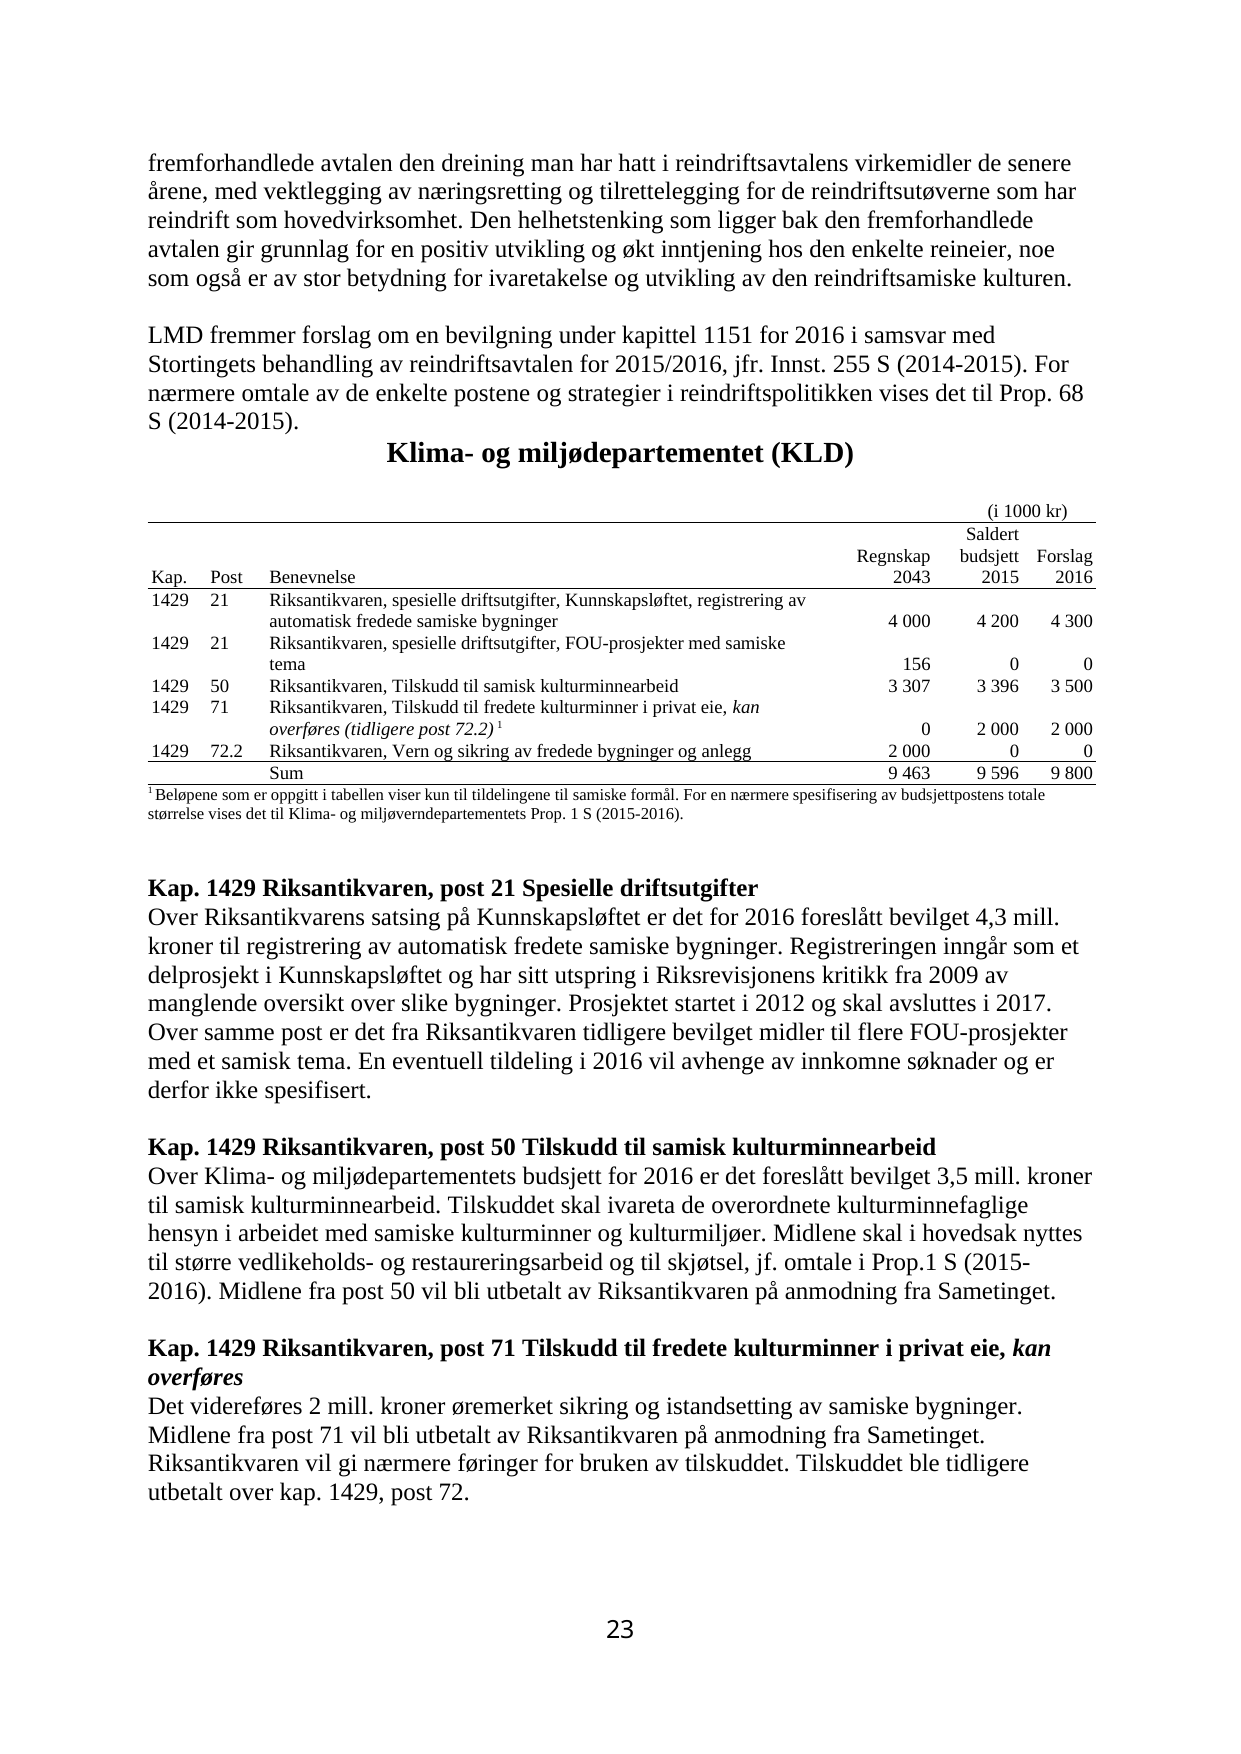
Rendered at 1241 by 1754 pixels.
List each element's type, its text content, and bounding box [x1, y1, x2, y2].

table_cell Benevnelse [266, 523, 830, 588]
table_cell Riksantikvaren, Vern og sikring av fredede bygninger og anlegg [266, 740, 830, 761]
text Det videreføres 2 mill. kroner øremerket sikring og istandsetting av samiske bygninger. [148, 1391, 1093, 1420]
table_cell Sum [266, 762, 830, 784]
table_header (i 1000 kr) [949, 488, 1067, 522]
table_header [207, 488, 266, 522]
table_cell 1429 [148, 740, 207, 761]
table_cell 1429 [148, 589, 207, 632]
text Over Klima- og miljødepartementets budsjett for 2016 er det foreslått bevilget 3,5 mill. kroner til samisk kulturminnearbeid. Tilskuddet skal ivareta de overordnete kulturminnefaglige hensyn i arbeidet med samiske kulturminner og kulturmiljøer. Midlene skal i hovedsak nyttes til større vedlikeholds- og restaureringsarbeid og til skjøtsel, jf. omtale i Prop.1 S (2015-2016). Midlene fra post 50 vil bli utbetalt av Riksantikvaren på anmodning fra Sametinget. [148, 1161, 1093, 1305]
table_cell 9 463 [830, 762, 934, 784]
table_cell 2 000 [934, 696, 1022, 739]
text Klima- og miljødepartementet (KLD) [148, 435, 1093, 469]
table_cell 21 [207, 589, 266, 632]
text Riksantikvaren vil gi nærmere føringer for bruken av tilskuddet. Tilskuddet ble tidligere utbetalt over kap. 1429, post 72. [148, 1448, 1093, 1506]
text 1 Beløpene som er oppgitt i tabellen viser kun til tildelingene til samiske formål. For en nærmere spesifisering av budsjettpostens totale størrelse vises det til Klima- og miljøverndepartementets Prop. 1 S (2015-2016). [148, 785, 1093, 823]
table_cell Regnskap 2043 [830, 523, 934, 588]
table_cell 1429 [148, 696, 207, 739]
text Kap. 1429 Riksantikvaren, post 71 Tilskudd til fredete kulturminner i privat eie, kan overføres [148, 1333, 1093, 1391]
table_header [830, 488, 934, 522]
table_cell 4 200 [934, 589, 1022, 632]
table_cell 4 300 [1022, 589, 1096, 632]
table_cell 50 [207, 675, 266, 696]
table_cell 3 500 [1022, 675, 1096, 696]
text Kap. 1429 Riksantikvaren, post 50 Tilskudd til samisk kulturminnearbeid [148, 1132, 1093, 1161]
table_cell 9 596 [934, 762, 1022, 784]
table_cell 21 [207, 632, 266, 675]
text LMD fremmer forslag om en bevilgning under kapittel 1151 for 2016 i samsvar med Stortingets behandling av reindriftsavtalen for 2015/2016, jfr. Innst. 255 S (2014-2015). For nærmere omtale av de enkelte postene og strategier i reindriftspolitikken vises det til Prop. 68 S (2014-2015). [148, 320, 1093, 435]
table_cell Post [207, 523, 266, 588]
table_cell Saldert budsjett 2015 [934, 523, 1022, 588]
table_header [148, 488, 207, 522]
table_cell Riksantikvaren, spesielle driftsutgifter, FOU-prosjekter med samiske tema [266, 632, 830, 675]
table_cell 4 000 [830, 589, 934, 632]
text Kap. 1429 Riksantikvaren, post 21 Spesielle driftsutgifter [148, 873, 1093, 902]
table_cell 1429 [148, 632, 207, 675]
table_cell Riksantikvaren, Tilskudd til fredete kulturminner i privat eie, kan overføres (tidligere post 72.2) 1 [266, 696, 830, 739]
table_cell 0 [934, 632, 1022, 675]
table_cell [207, 762, 266, 784]
table_cell 72.2 [207, 740, 266, 761]
table_header [934, 488, 948, 522]
text fremforhandlede avtalen den dreining man har hatt i reindriftsavtalens virkemidler de senere årene, med vektlegging av næringsretting og tilrettelegging for de reindriftsutøverne som har reindrift som hovedvirksomhet. Den helhetstenking som ligger bak den fremforhandlede avtalen gir grunnlag for en positiv utvikling og økt inntjening hos den enkelte reineier, noe som også er av stor betydning for ivaretakelse og utvikling av den reindriftsamiske kulturen. [148, 148, 1093, 291]
table_cell Riksantikvaren, spesielle driftsutgifter, Kunnskapsløftet, registrering av automatisk fredede samiske bygninger [266, 589, 830, 632]
text Over Riksantikvarens satsing på Kunnskapsløftet er det for 2016 foreslått bevilget 4,3 mill. kroner til registrering av automatisk fredete samiske bygninger. Registreringen inngår som et delprosjekt i Kunnskapsløftet og har sitt utspring i Riksrevisjonens kritikk fra 2009 av manglende oversikt over slike bygninger. Prosjektet startet i 2012 og skal avsluttes i 2017. [148, 902, 1093, 1017]
table_cell 156 [830, 632, 934, 675]
table_cell 3 396 [934, 675, 1022, 696]
table_cell Riksantikvaren, Tilskudd til samisk kulturminnearbeid [266, 675, 830, 696]
table_header [1067, 488, 1096, 522]
table_cell 2 000 [1022, 696, 1096, 739]
table_cell Kap. [148, 523, 207, 588]
table_cell 71 [207, 696, 266, 739]
table_cell Forslag 2016 [1022, 523, 1096, 588]
table_cell 0 [830, 696, 934, 739]
text Over samme post er det fra Riksantikvaren tidligere bevilget midler til flere FOU-prosjekter med et samisk tema. En eventuell tildeling i 2016 vil avhenge av innkomne søknader og er derfor ikke spesifisert. [148, 1017, 1093, 1103]
table_cell 0 [1022, 740, 1096, 761]
table_cell 3 307 [830, 675, 934, 696]
table_cell [148, 762, 207, 784]
table_cell 0 [934, 740, 1022, 761]
table_header [266, 488, 830, 522]
table_cell 0 [1022, 632, 1096, 675]
text Midlene fra post 71 vil bli utbetalt av Riksantikvaren på anmodning fra Sametinget. [148, 1420, 1093, 1448]
table_cell 1429 [148, 675, 207, 696]
table_cell 2 000 [830, 740, 934, 761]
table_cell 9 800 [1022, 762, 1096, 784]
